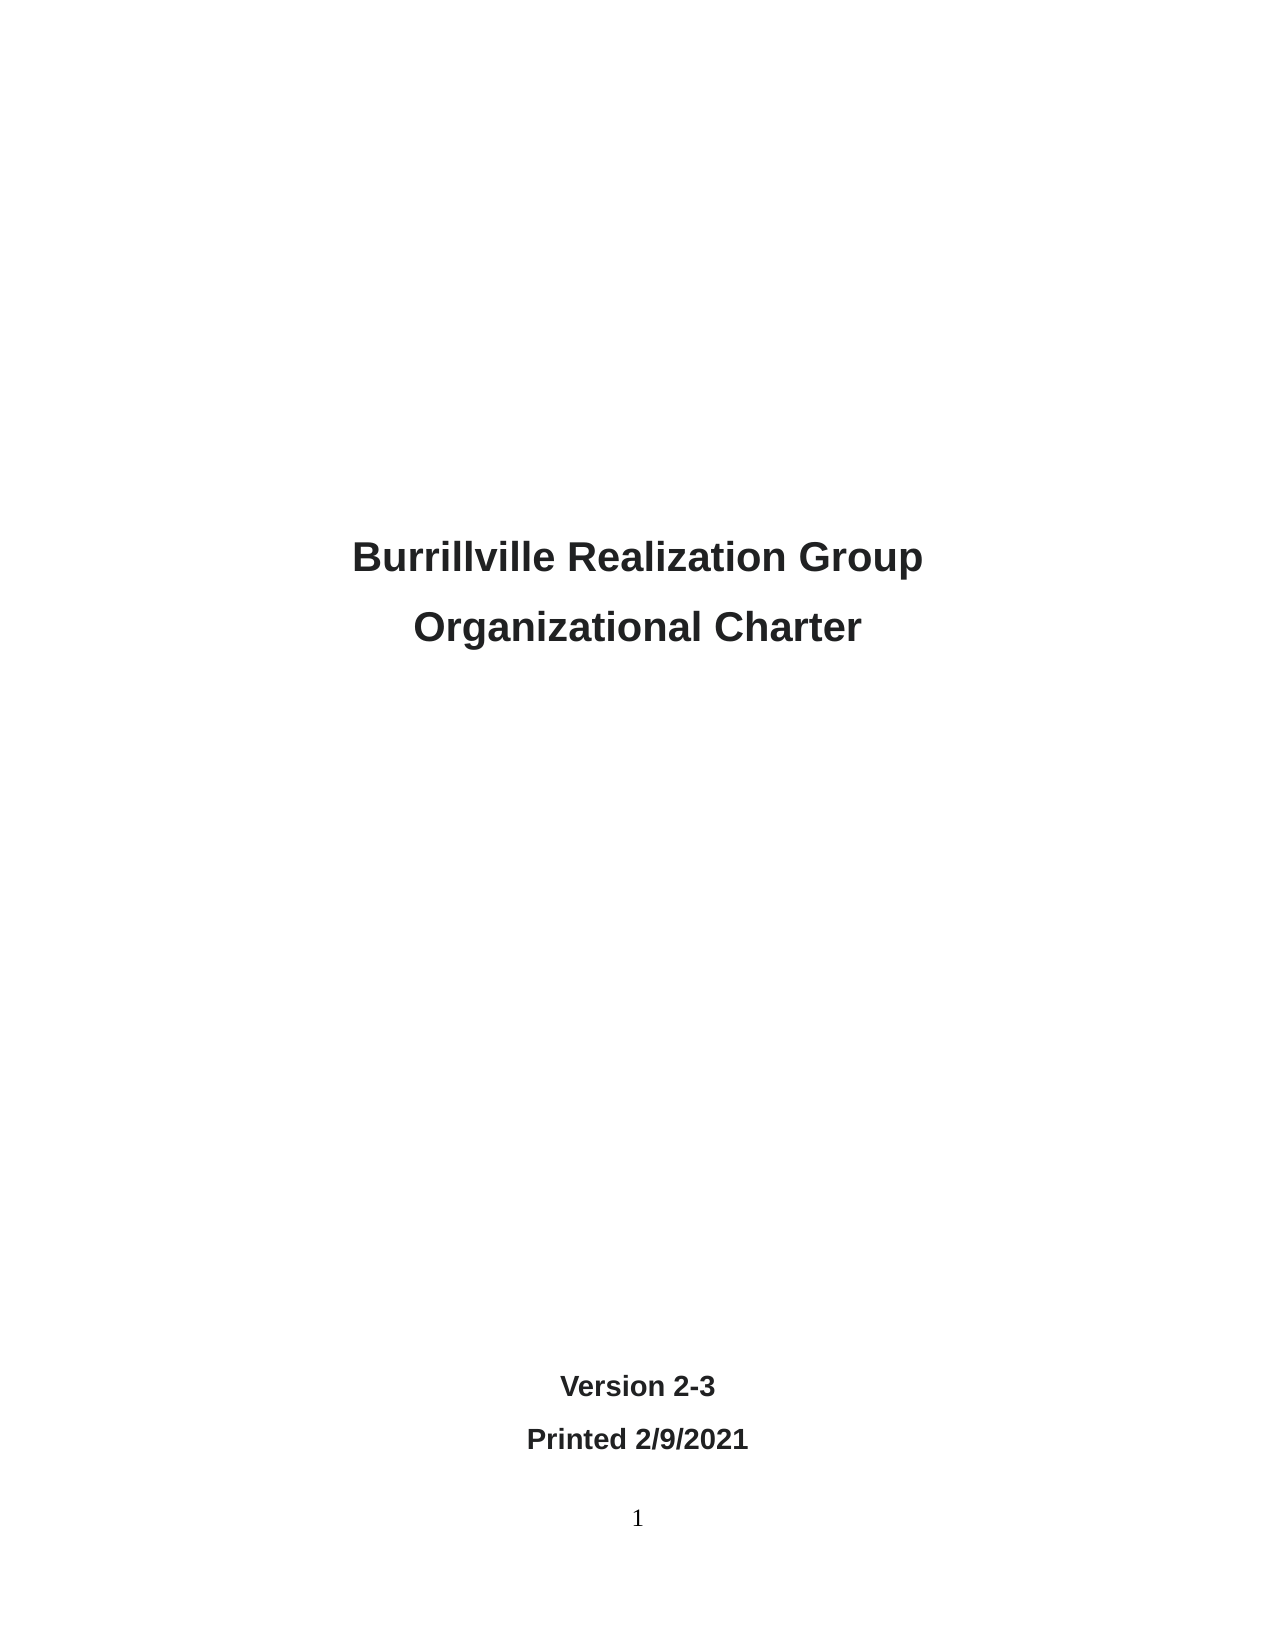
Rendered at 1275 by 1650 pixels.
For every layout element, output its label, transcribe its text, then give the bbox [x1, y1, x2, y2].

text Version 2-3 [118, 1369, 1157, 1403]
text Burrillville Realization Group [118, 533, 1157, 581]
text Printed 2/9/2021 [118, 1422, 1157, 1456]
text Organizational Charter [118, 602, 1157, 650]
